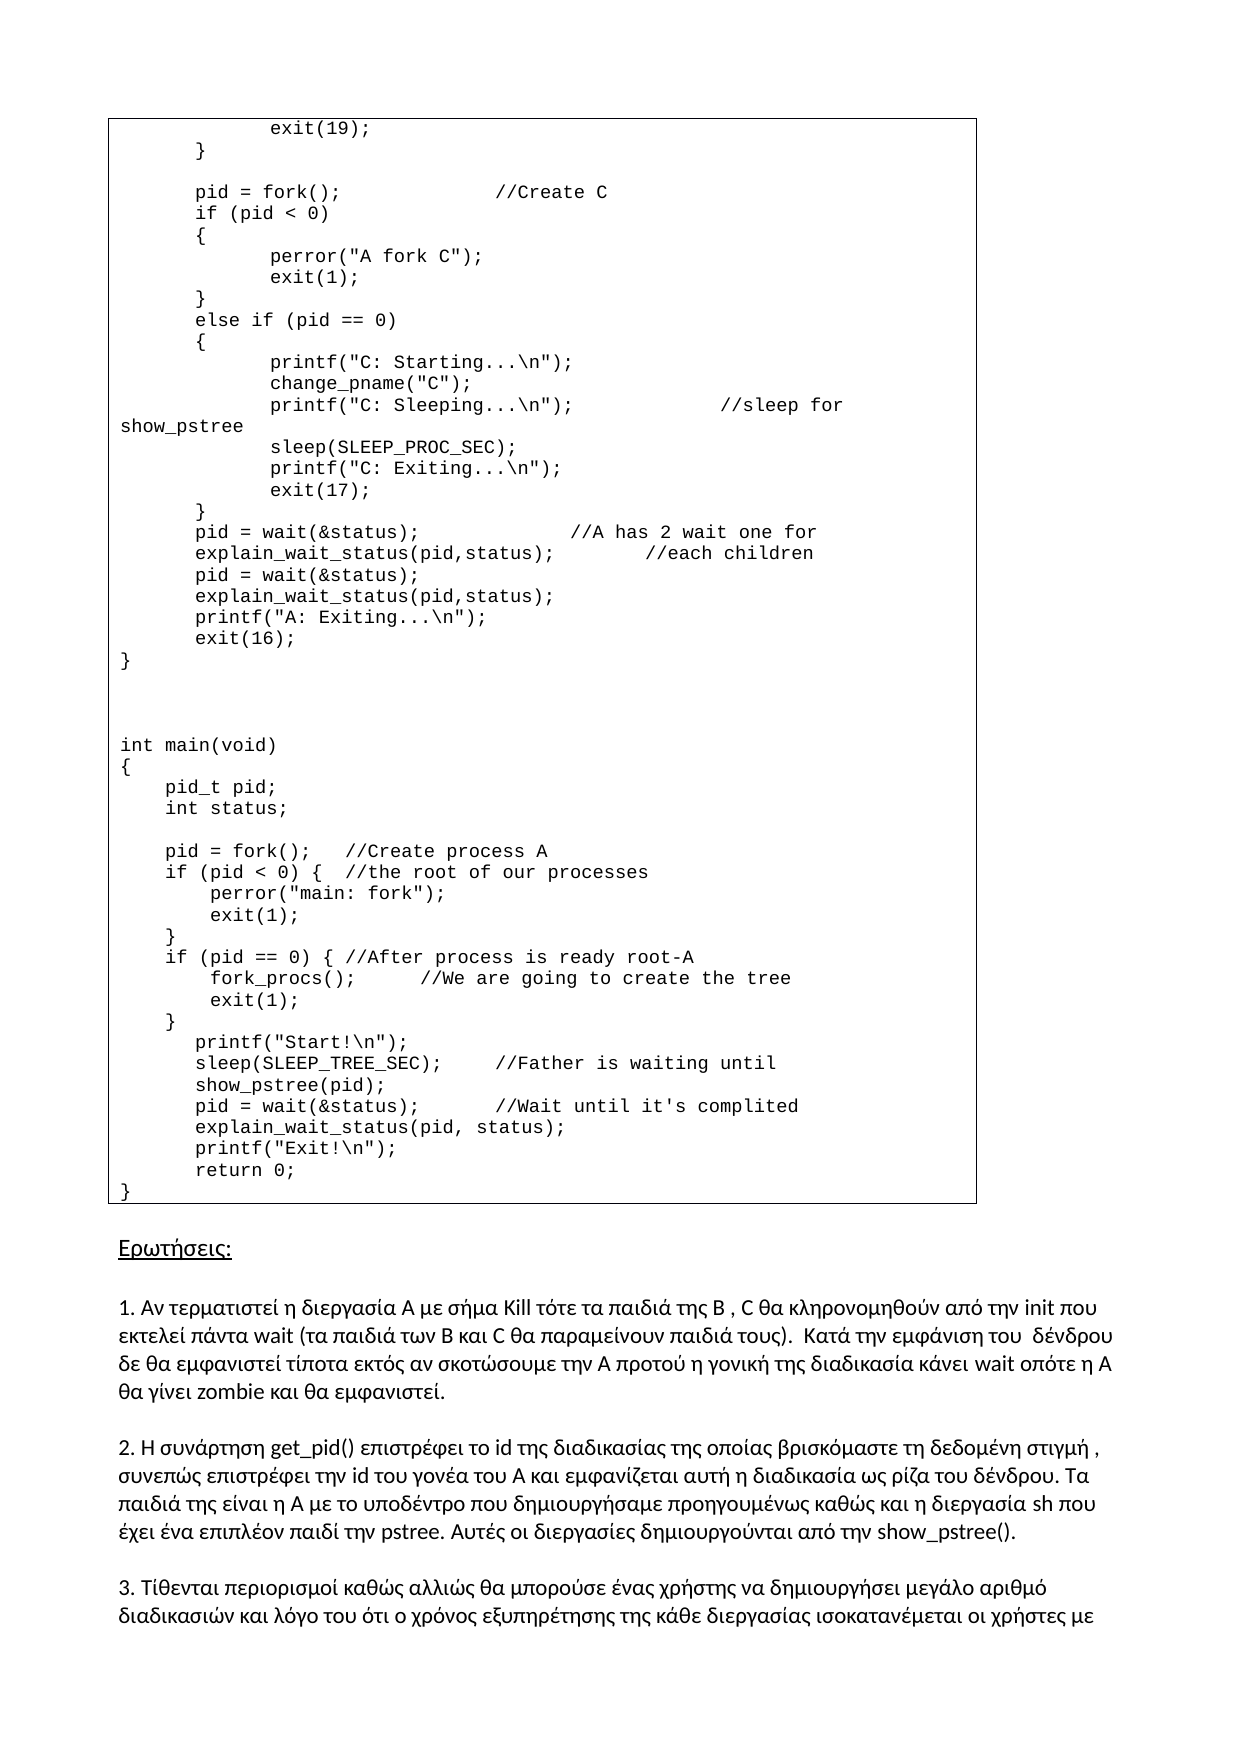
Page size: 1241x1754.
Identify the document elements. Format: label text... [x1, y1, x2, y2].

text 1. Αν τερματιστεί η διεργασία Α με σήμα Kill τότε τα παιδιά της Β , C θα κληρονομηθούν από την init που εκτελεί πάντα wait (τα παιδιά των Β και C θα παραμείνουν παιδιά τους). Κατά την εμφάνιση του δένδρου δε θα εμφανιστεί τίποτα εκτός αν σκοτώσουμε την Α προτού η γονική της διαδικασία κάνει wait οπότε η Α θα γίνει zombie και θα εμφανιστεί. [118, 1293, 1122, 1433]
text Ερωτήσεις: [118, 1232, 1122, 1293]
text 2. Η συνάρτηση get_pid() επιστρέφει το id της διαδικασίας της οποίας βρισκόμαστε τη δεδομένη στιγμή , συνεπώς επιστρέφει την id του γονέα του Α και εμφανίζεται αυτή η διαδικασία ως ρίζα του δένδρου. Τα παιδιά της είναι η Α με το υποδέντρο που δημιουργήσαμε προηγουμένως καθώς και η διεργασία sh που έχει ένα επιπλέον παιδί την pstree. Αυτές οι διεργασίες δημιουργούνται από την show_pstree(). 3. Τίθενται περιορισμοί καθώς αλλιώς θα μπορούσε ένας χρήστης να δημιουργήσει μεγάλο αριθμό διαδικασιών και λόγο του ότι ο χρόνος εξυπηρέτησης της κάθε διεργασίας ισοκατανέμεται οι χρήστες με [118, 1433, 1122, 1629]
table_header exit(19); } pid = fork(); //Create C if (pid < 0) { perror("A fork C"); exit(1); } else if (pid == 0) { printf("C: Starting...\n"); change_pname("C"); printf("C: Sleeping...\n"); //sleep for show_pstree sleep(SLEEP_PROC_SEC); printf("C: Exiting...\n"); exit(17); } pid = wait(&status); //A has 2 wait one for explain_wait_status(pid,status); //each children pid = wait(&status); explain_wait_status(pid,status); printf("A: Exiting...\n"); exit(16); } int main(void) { pid_t pid; int status; pid = fork(); //Create process A if (pid < 0) { //the root of our processes perror("main: fork"); exit(1); } if (pid == 0) { //After process is ready root-A fork_procs(); //We are going to create the tree exit(1); } printf("Start!\n"); sleep(SLEEP_TREE_SEC); //Father is waiting until show_pstree(pid); pid = wait(&status); //Wait until it's complited explain_wait_status(pid, status); printf("Exit!\n"); return 0; } [109, 119, 976, 1203]
